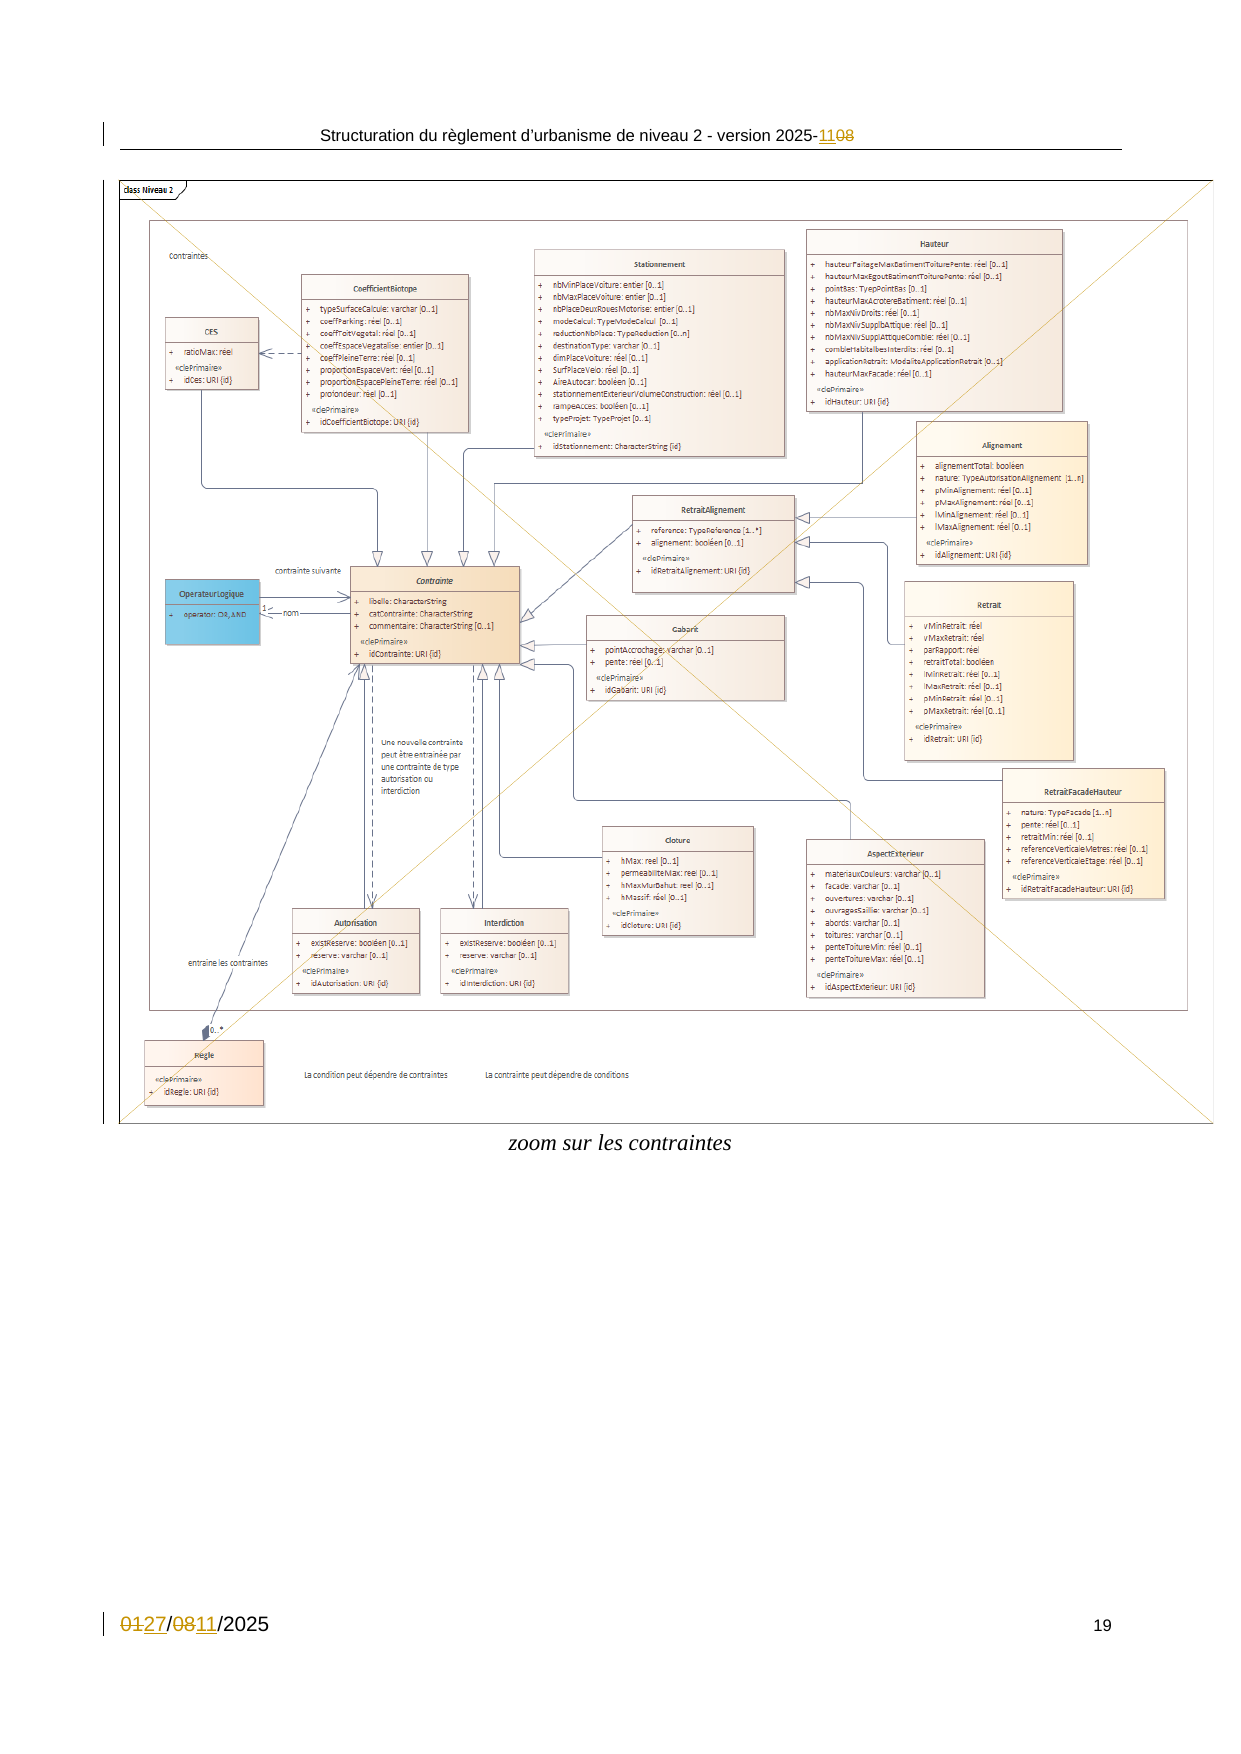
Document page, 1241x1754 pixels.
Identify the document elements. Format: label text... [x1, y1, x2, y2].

picture [667, 180, 1214, 1123]
picture [118, 181, 664, 1122]
text zoom sur les contraintes [118, 1129, 1122, 1156]
picture [119, 179, 1212, 650]
picture [119, 653, 1212, 1124]
